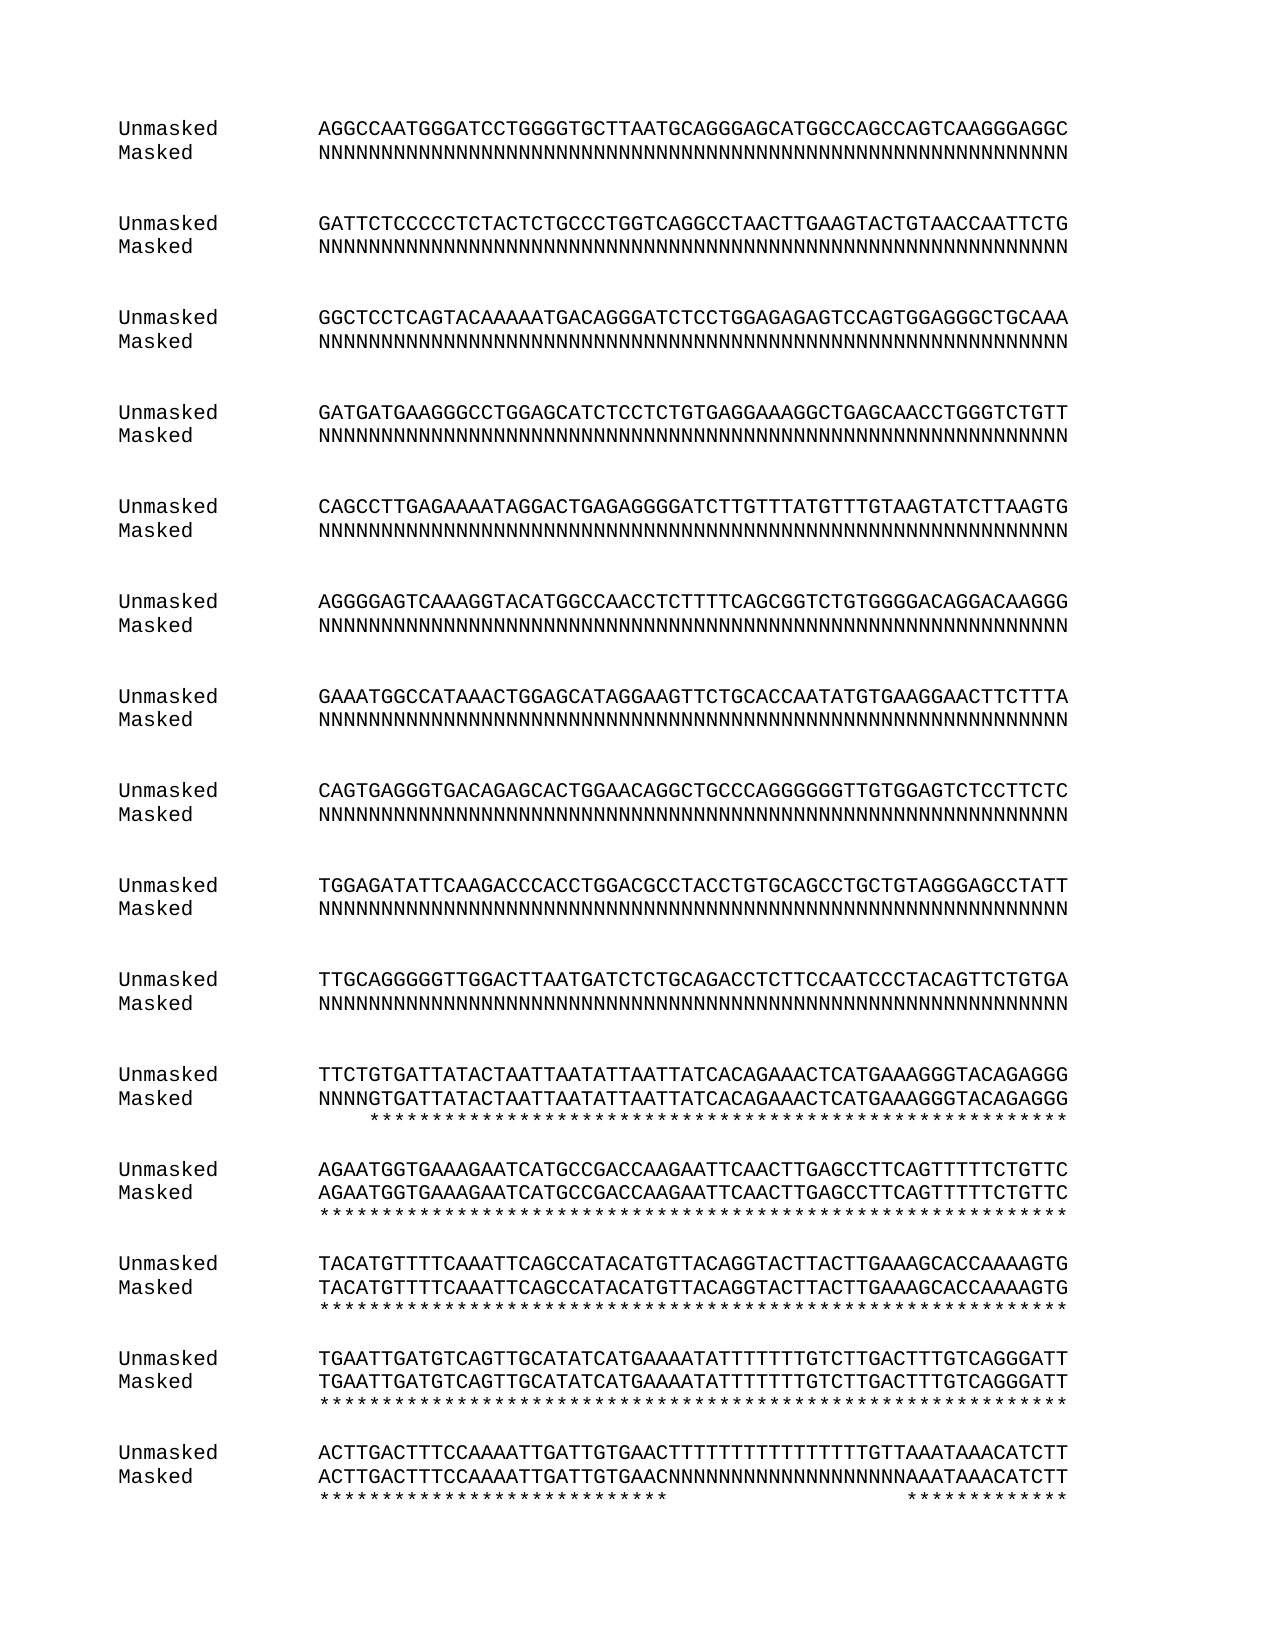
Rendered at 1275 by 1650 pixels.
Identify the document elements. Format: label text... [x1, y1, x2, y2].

text Masked AGAATGGTGAAAGAATCATGCCGACCAAGAATTCAACTTGAGCCTTCAGTTTTTCTGTTC [118, 1182, 1157, 1206]
text Unmasked TACATGTTTTCAAATTCAGCCATACATGTTACAGGTACTTACTTGAAAGCACCAAAAGTG [118, 1253, 1157, 1277]
text Masked NNNNNNNNNNNNNNNNNNNNNNNNNNNNNNNNNNNNNNNNNNNNNNNNNNNNNNNNNNNN [118, 520, 1157, 544]
text Unmasked GATGATGAAGGGCCTGGAGCATCTCCTCTGTGAGGAAAGGCTGAGCAACCTGGGTCTGTT [118, 402, 1157, 426]
text Masked NNNNNNNNNNNNNNNNNNNNNNNNNNNNNNNNNNNNNNNNNNNNNNNNNNNNNNNNNNNN [118, 331, 1157, 354]
text Masked NNNNNNNNNNNNNNNNNNNNNNNNNNNNNNNNNNNNNNNNNNNNNNNNNNNNNNNNNNNN [118, 236, 1157, 260]
text Masked TACATGTTTTCAAATTCAGCCATACATGTTACAGGTACTTACTTGAAAGCACCAAAAGTG [118, 1277, 1157, 1300]
text Masked NNNNNNNNNNNNNNNNNNNNNNNNNNNNNNNNNNNNNNNNNNNNNNNNNNNNNNNNNNNN [118, 426, 1157, 449]
text Masked NNNNNNNNNNNNNNNNNNNNNNNNNNNNNNNNNNNNNNNNNNNNNNNNNNNNNNNNNNNN [118, 142, 1157, 165]
text Unmasked GAAATGGCCATAAACTGGAGCATAGGAAGTTCTGCACCAATATGTGAAGGAACTTCTTTA [118, 686, 1157, 709]
text ******************************************************** [118, 1111, 1157, 1135]
text Masked NNNNNNNNNNNNNNNNNNNNNNNNNNNNNNNNNNNNNNNNNNNNNNNNNNNNNNNNNNNN [118, 615, 1157, 638]
text Masked ACTTGACTTTCCAAAATTGATTGTGAACNNNNNNNNNNNNNNNNNNNAAATAAACATCTT [118, 1466, 1157, 1489]
text ************************************************************ [118, 1395, 1157, 1419]
text Masked NNNNGTGATTATACTAATTAATATTAATTATCACAGAAACTCATGAAAGGGTACAGAGGG [118, 1088, 1157, 1111]
text Unmasked CAGCCTTGAGAAAATAGGACTGAGAGGGGATCTTGTTTATGTTTGTAAGTATCTTAAGTG [118, 496, 1157, 520]
text Unmasked TGAATTGATGTCAGTTGCATATCATGAAAATATTTTTTTGTCTTGACTTTGTCAGGGATT [118, 1348, 1157, 1371]
text Unmasked TTGCAGGGGGTTGGACTTAATGATCTCTGCAGACCTCTTCCAATCCCTACAGTTCTGTGA [118, 969, 1157, 993]
text Unmasked ACTTGACTTTCCAAAATTGATTGTGAACTTTTTTTTTTTTTTTTGTTAAATAAACATCTT [118, 1442, 1157, 1466]
text Masked NNNNNNNNNNNNNNNNNNNNNNNNNNNNNNNNNNNNNNNNNNNNNNNNNNNNNNNNNNNN [118, 993, 1157, 1017]
text Unmasked AGGCCAATGGGATCCTGGGGTGCTTAATGCAGGGAGCATGGCCAGCCAGTCAAGGGAGGC [118, 118, 1157, 142]
text Unmasked GGCTCCTCAGTACAAAAATGACAGGGATCTCCTGGAGAGAGTCCAGTGGAGGGCTGCAAA [118, 307, 1157, 331]
text Unmasked AGAATGGTGAAAGAATCATGCCGACCAAGAATTCAACTTGAGCCTTCAGTTTTTCTGTTC [118, 1158, 1157, 1182]
text Unmasked AGGGGAGTCAAAGGTACATGGCCAACCTCTTTTCAGCGGTCTGTGGGGACAGGACAAGGG [118, 591, 1157, 615]
text Unmasked TGGAGATATTCAAGACCCACCTGGACGCCTACCTGTGCAGCCTGCTGTAGGGAGCCTATT [118, 875, 1157, 898]
text **************************** ************* [118, 1489, 1157, 1513]
text Unmasked GATTCTCCCCCTCTACTCTGCCCTGGTCAGGCCTAACTTGAAGTACTGTAACCAATTCTG [118, 213, 1157, 236]
text Unmasked CAGTGAGGGTGACAGAGCACTGGAACAGGCTGCCCAGGGGGGTTGTGGAGTCTCCTTCTC [118, 780, 1157, 804]
text Masked NNNNNNNNNNNNNNNNNNNNNNNNNNNNNNNNNNNNNNNNNNNNNNNNNNNNNNNNNNNN [118, 898, 1157, 922]
text Unmasked TTCTGTGATTATACTAATTAATATTAATTATCACAGAAACTCATGAAAGGGTACAGAGGG [118, 1064, 1157, 1088]
text ************************************************************ [118, 1206, 1157, 1229]
text ************************************************************ [118, 1300, 1157, 1324]
text Masked TGAATTGATGTCAGTTGCATATCATGAAAATATTTTTTTGTCTTGACTTTGTCAGGGATT [118, 1371, 1157, 1395]
text Masked NNNNNNNNNNNNNNNNNNNNNNNNNNNNNNNNNNNNNNNNNNNNNNNNNNNNNNNNNNNN [118, 709, 1157, 733]
text Masked NNNNNNNNNNNNNNNNNNNNNNNNNNNNNNNNNNNNNNNNNNNNNNNNNNNNNNNNNNNN [118, 804, 1157, 827]
